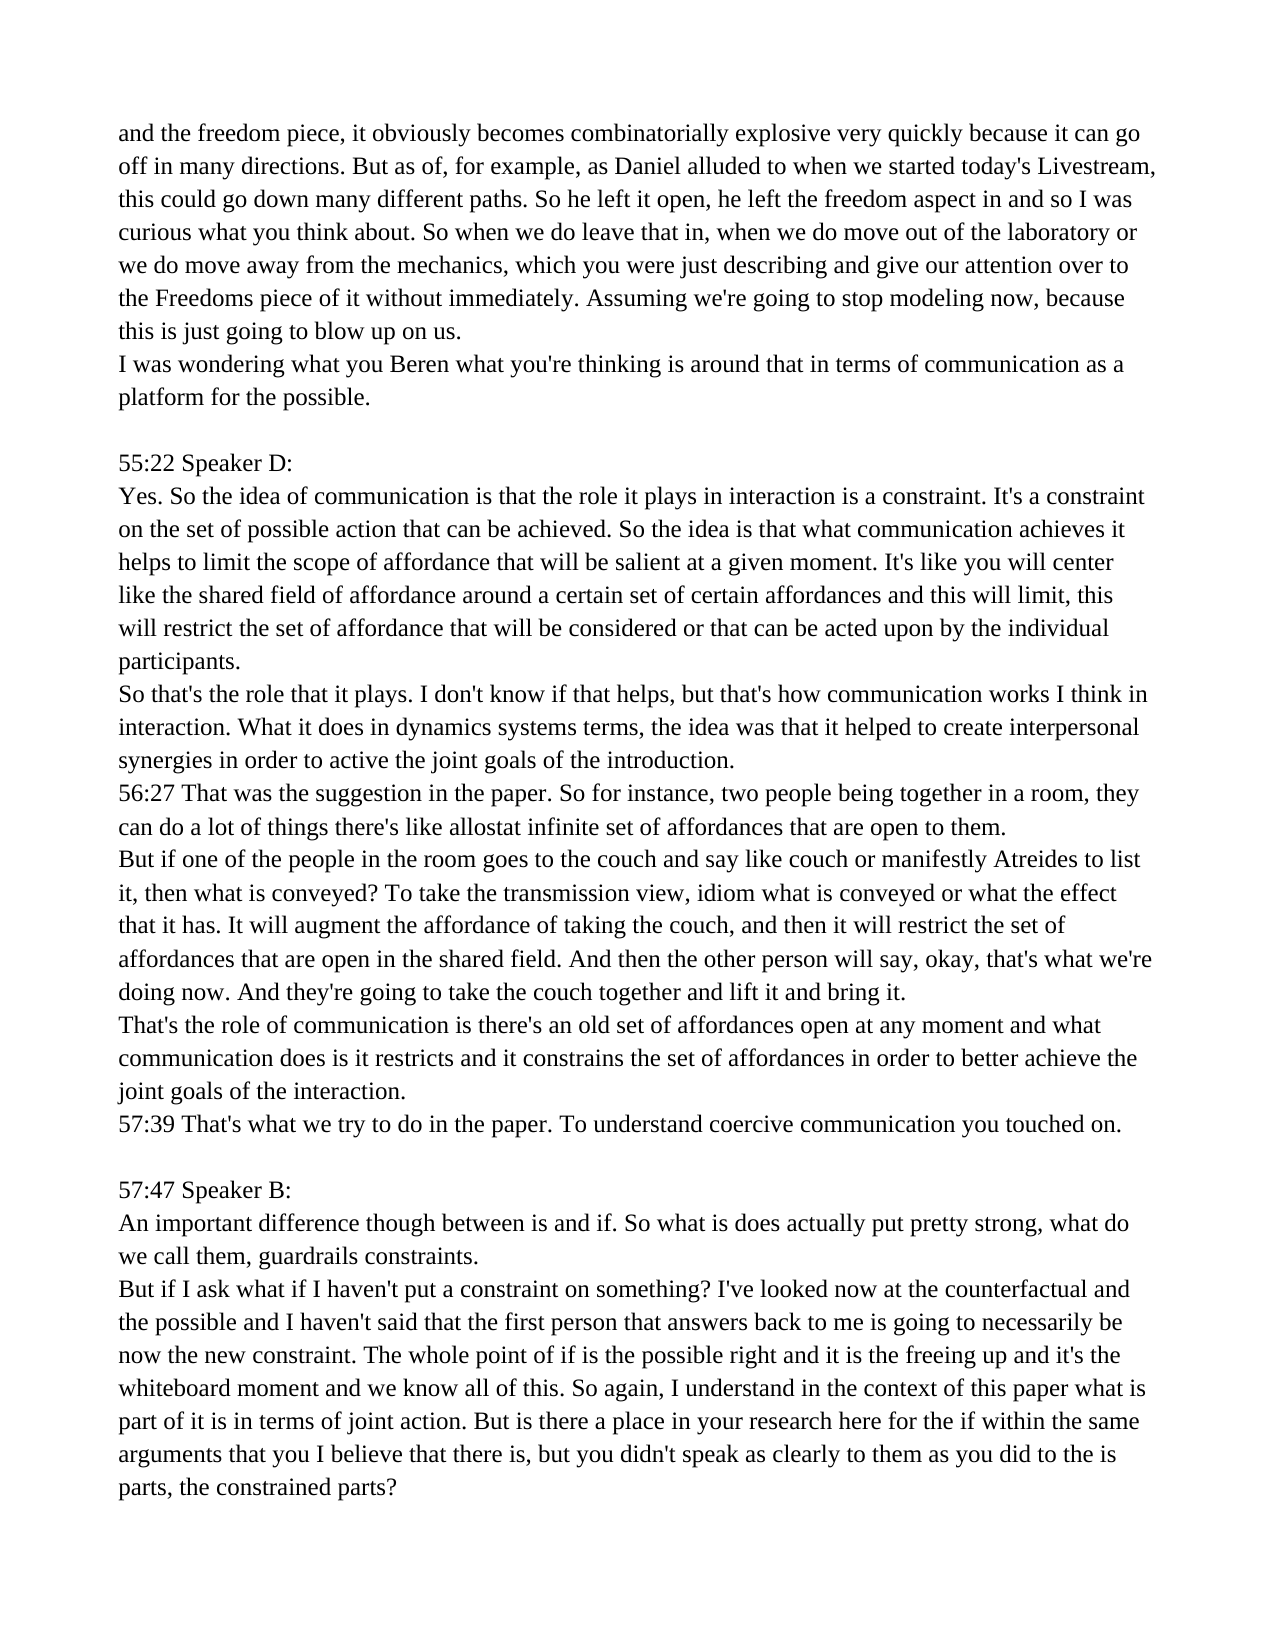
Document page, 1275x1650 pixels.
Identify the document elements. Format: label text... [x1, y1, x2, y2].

text But if I ask what if I haven't put a constraint on something? I've looked now at the counterfactual and the possible and I haven't said that the first person that answers back to me is going to necessarily be now the new constraint. The whole point of if is the possible right and it is the freeing up and it's the whiteboard moment and we know all of this. So again, I understand in the context of this paper what is part of it is in terms of joint action. But is there a place in your research here for the if within the same arguments that you I believe that there is, but you didn't speak as clearly to them as you did to the is parts, the constrained parts? [118, 1274, 1157, 1501]
text Yes. So the idea of communication is that the role it plays in interaction is a constraint. It's a constraint on the set of possible action that can be achieved. So the idea is that what communication achieves it helps to limit the scope of affordance that will be salient at a given moment. It's like you will center like the shared field of affordance around a certain set of certain affordances and this will limit, this will restrict the set of affordance that will be considered or that can be acted upon by the individual participants. [118, 481, 1157, 675]
text and the freedom piece, it obviously becomes combinatorially explosive very quickly because it can go off in many directions. But as of, for example, as Daniel alluded to when we started today's Livestream, this could go down many different paths. So he left it open, he left the freedom aspect in and so I was curious what you think about. So when we do leave that in, when we do move out of the laboratory or we do move away from the mechanics, which you were just describing and give our attention over to the Freedoms piece of it without immediately. Assuming we're going to stop modeling now, because this is just going to blow up on us. [118, 118, 1157, 345]
text An important difference though between is and if. So what is does actually put pretty strong, what do we call them, guardrails constraints. [118, 1208, 1157, 1269]
text But if one of the people in the room goes to the couch and say like couch or manifestly Atreides to list it, then what is conveyed? To take the transmission view, idiom what is conveyed or what the effect that it has. It will augment the affordance of taking the couch, and then it will restrict the set of affordances that are open in the shared field. And then the other person will say, okay, that's what we're doing now. And they're going to take the couch together and lift it and bring it. [118, 844, 1157, 1005]
text I was wondering what you Beren what you're thinking is around that in terms of communication as a platform for the possible. [118, 349, 1157, 411]
text So that's the role that it plays. I don't know if that helps, but that's how communication works I think in interaction. What it does in dynamics systems terms, the idea was that it helped to create interpersonal synergies in order to active the joint goals of the introduction. [118, 679, 1157, 774]
text 57:39 That's what we try to do in the paper. To understand coercive communication you touched on. [118, 1109, 1157, 1137]
text 56:27 That was the suggestion in the paper. So for instance, two people being together in a room, they can do a lot of things there's like allostat infinite set of affordances that are open to them. [118, 778, 1157, 840]
text 57:47 Speaker B: [118, 1175, 1157, 1203]
text That's the role of communication is there's an old set of affordances open at any moment and what communication does is it restricts and it constrains the set of affordances in order to better achieve the joint goals of the interaction. [118, 1010, 1157, 1104]
text 55:22 Speaker D: [118, 448, 1157, 477]
